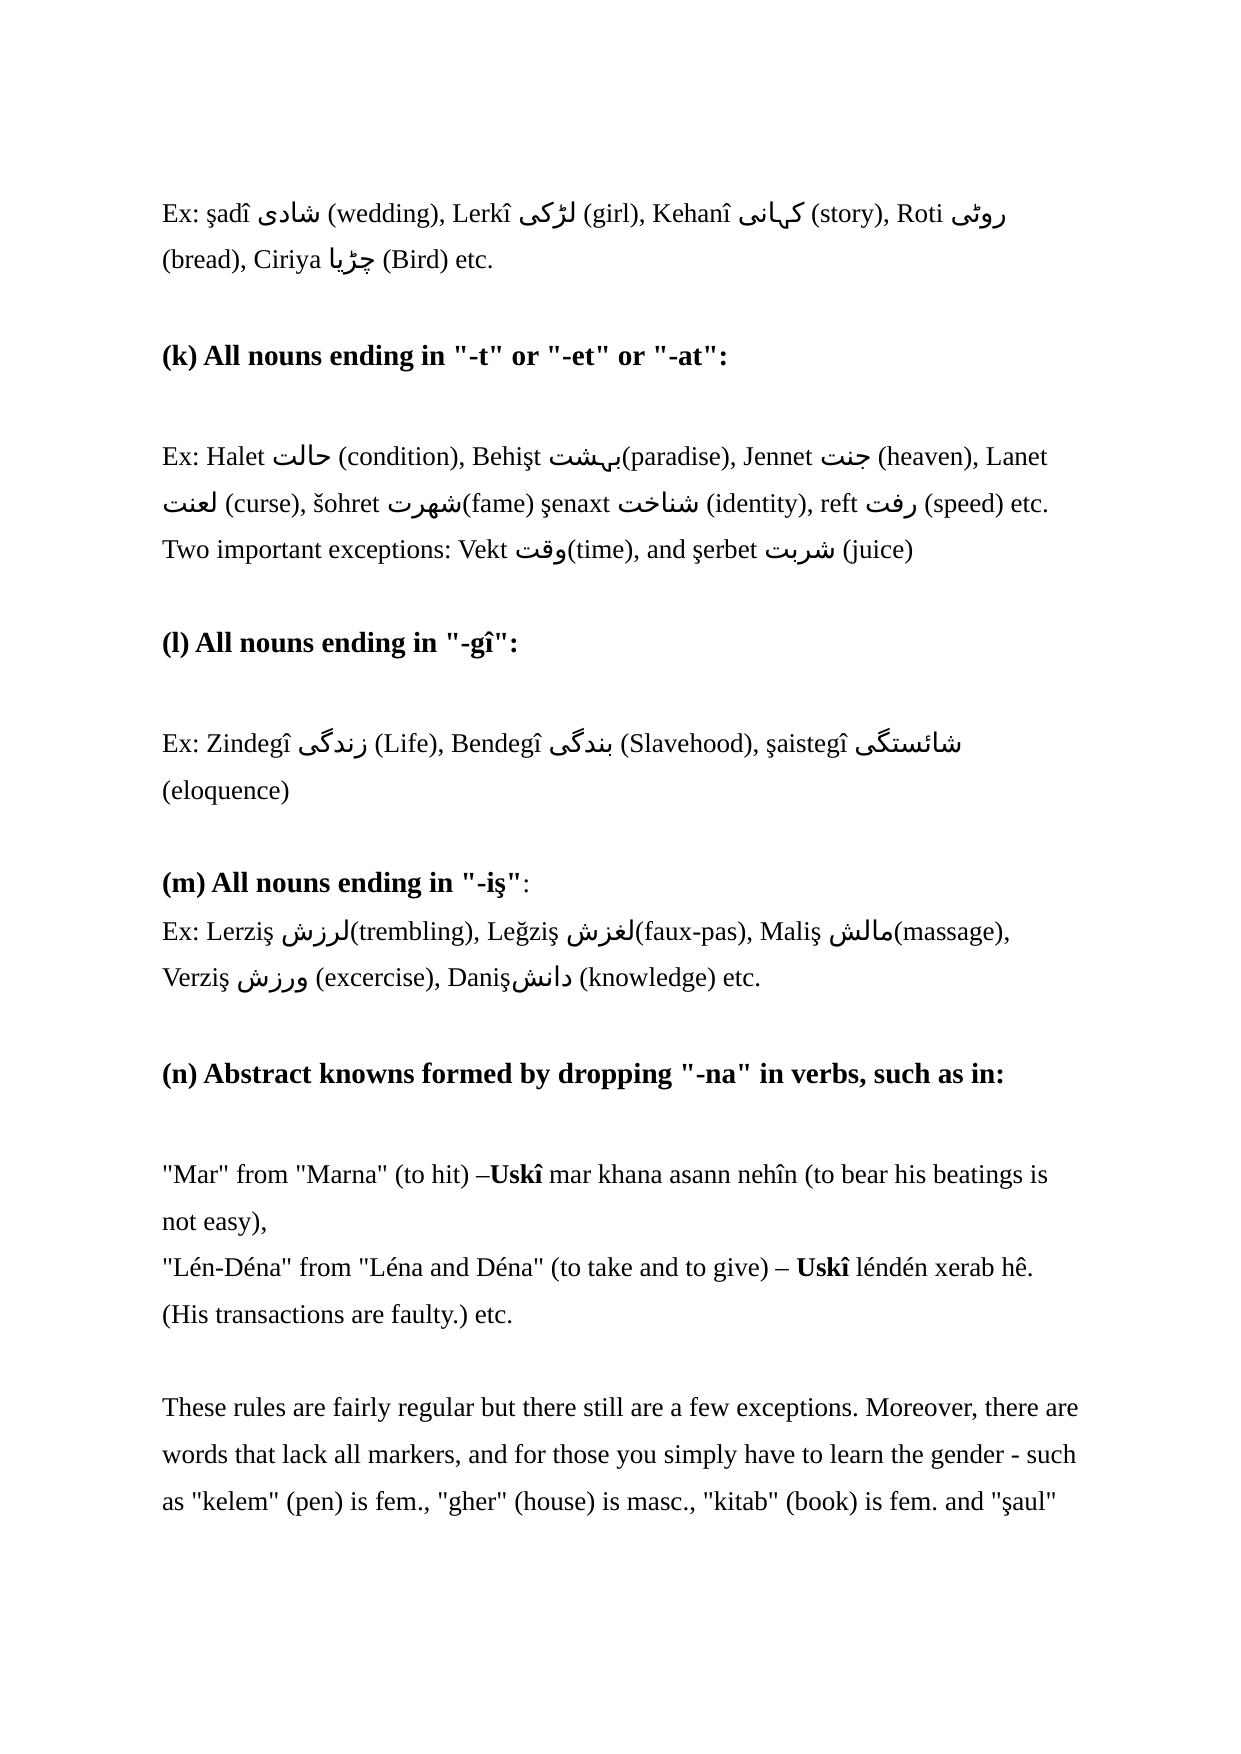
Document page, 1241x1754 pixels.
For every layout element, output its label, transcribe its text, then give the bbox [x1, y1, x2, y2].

text (l) All nouns ending in "-gî": [162, 625, 1084, 659]
text Ex: Halet حالت (condition), Behişt بہشت(paradise), Jennet جنت (heaven), Lanet لعنت (curse), šohret شهرت(fame) şenaxt شناخت (identity), reft رفت (speed) etc. Two important exceptions: Vekt وقت(time), and şerbet شربت (juice) [162, 391, 1084, 608]
text Ex: şadî شادى (wedding), Lerkî لڑكى (girl), Kehanî كہانى (story), Roti روٹى (bread), Ciriya چڑيا (Bird) etc. (k) All nouns ending in "-t" or "-et" or "-at": [162, 150, 1084, 371]
text "Mar" from "Marna" (to hit) –Uskî mar khana asann nehîn (to bear his beatings is not easy), "Lén-Déna" from "Léna and Déna" (to take and to give) – Uskî léndén xerab hê. (His transactions are faulty.) etc. These rules are fairly regular but there still are a few exceptions. Moreover, there are words that lack all markers, and for those you simply have to learn the gender - such as "kelem" (pen) is fem., "gher" (house) is masc., "kitab" (book) is fem. and "şaul" [162, 1109, 1084, 1516]
text Ex: Zindegî زندگى (Life), Bendegî بندگى (Slavehood), şaistegî شائستگى (eloquence) [162, 678, 1084, 848]
text (m) All nouns ending in "-iş": Ex: Lerziş لرزش(trembling), Leğziş لغزش(faux-pas), Maliş مالش(massage), Verziş ورزش (excercise), Danişدانش (knowledge) etc. (n) Abstract knowns formed by dropping "-na" in verbs, such as in: [162, 866, 1084, 1089]
